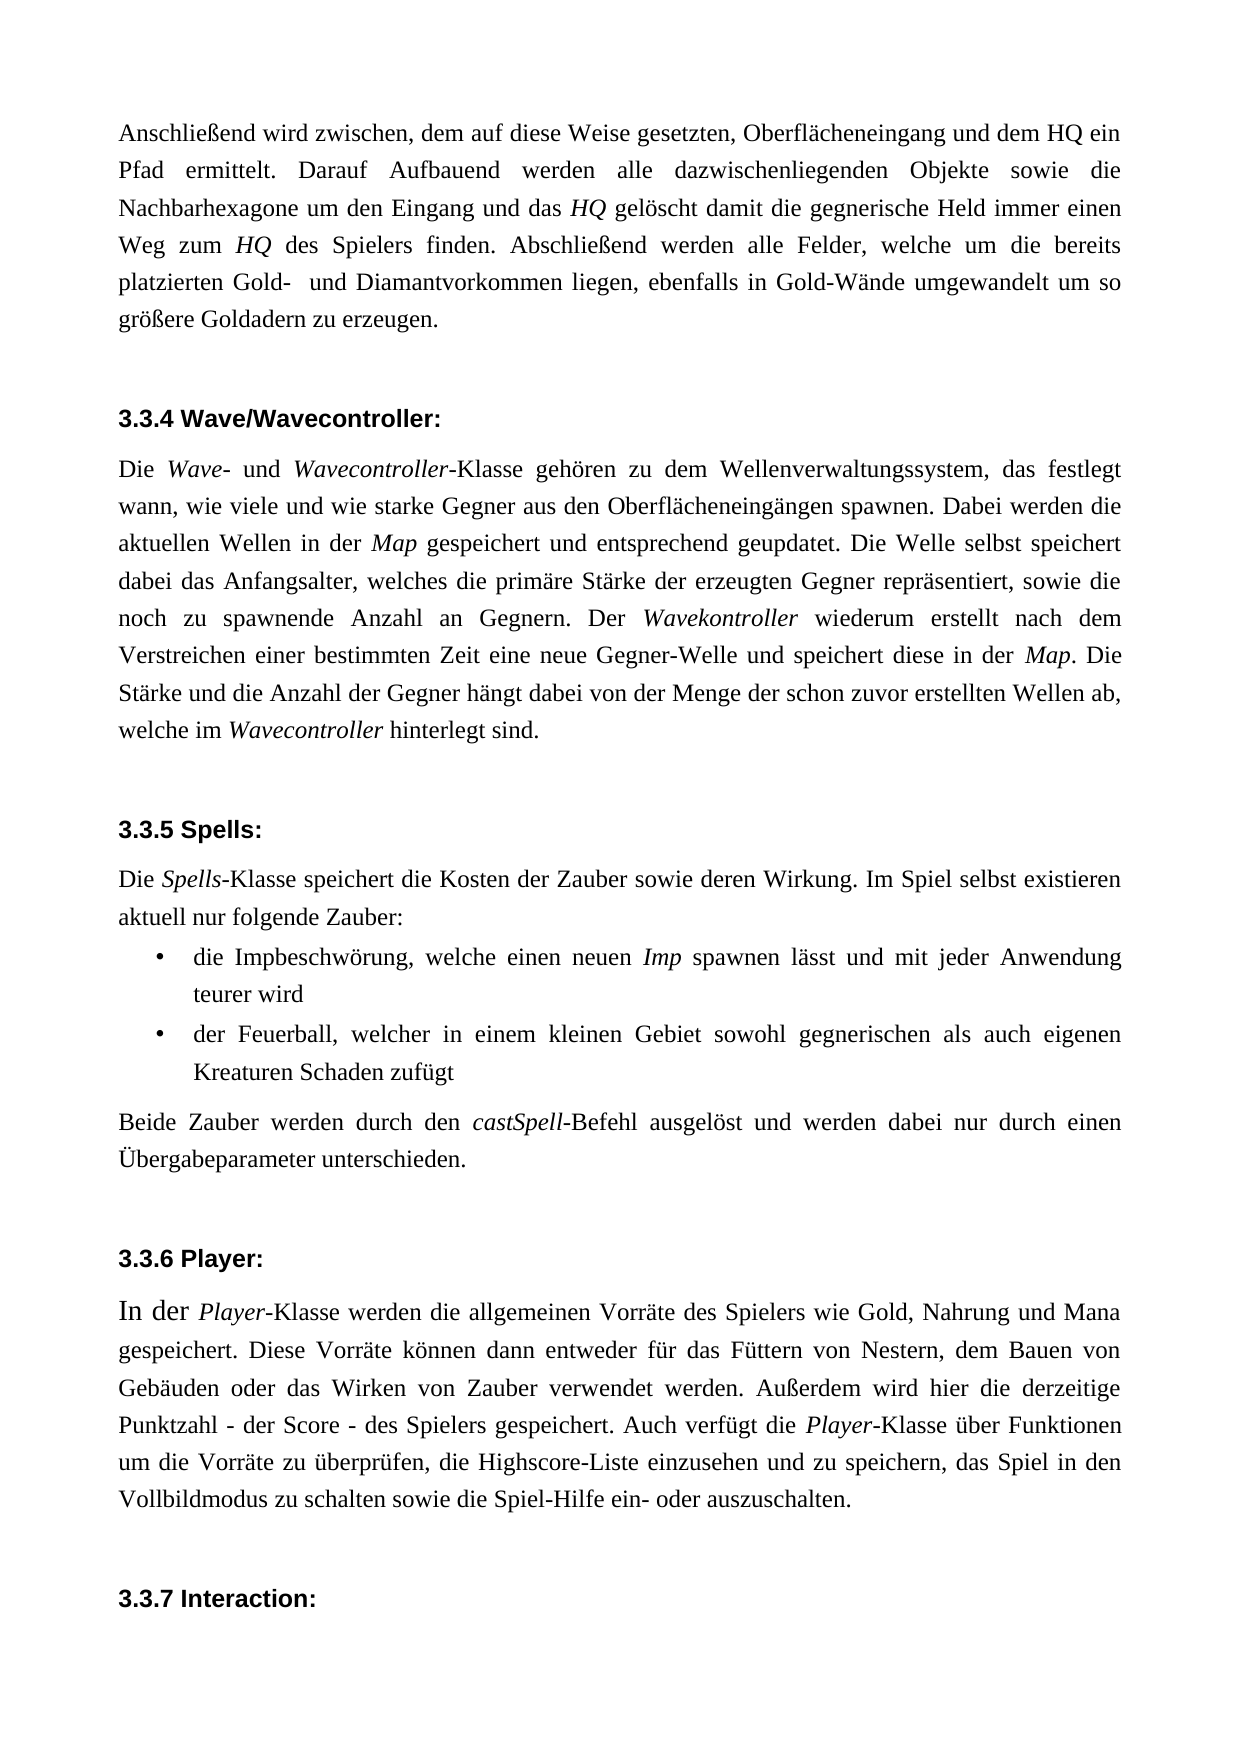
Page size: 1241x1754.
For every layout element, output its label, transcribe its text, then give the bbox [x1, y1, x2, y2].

text Die Wave- und Wavecontroller-Klasse gehören zu dem Wellenverwaltungssystem, das festlegt wann, wie viele und wie starke Gegner aus den Oberflächeneingängen spawnen. Dabei werden die aktuellen Wellen in der Map gespeichert und entsprechend geupdatet. Die Welle selbst speichert dabei das Anfangsalter, welches die primäre Stärke der erzeugten Gegner repräsentiert, sowie die noch zu spawnende Anzahl an Gegnern. Der Wavekontroller wiederum erstellt nach dem Verstreichen einer bestimmten Zeit eine neue Gegner-Welle und speichert diese in der Map. Die Stärke und die Anzahl der Gegner hängt dabei von der Menge der schon zuvor erstellten Wellen ab, welche im Wavecontroller hinterlegt sind. [118, 454, 1122, 744]
text 3.3.7 Interaction: [118, 1584, 1122, 1613]
text Die Spells-Klasse speichert die Kosten der Zauber sowie deren Wirkung. Im Spiel selbst existieren aktuell nur folgende Zauber: [118, 864, 1122, 930]
text 3.3.5 Spells: [118, 814, 1122, 843]
text Anschließend wird zwischen, dem auf diese Weise gesetzten, Oberflächeneingang und dem HQ ein Pfad ermittelt. Darauf Aufbauend werden alle dazwischenliegenden Objekte sowie die Nachbarhexagone um den Eingang und das HQ gelöscht damit die gegnerische Held immer einen Weg zum HQ des Spielers finden. Abschließend werden alle Felder, welche um die bereits platzierten Gold- und Diamantvorkommen liegen, ebenfalls in Gold-Wände umgewandelt um so größere Goldadern zu erzeugen. [118, 118, 1122, 333]
text In der Player-Klasse werden die allgemeinen Vorräte des Spielers wie Gold, Nahrung und Mana gespeichert. Diese Vorräte können dann entweder für das Füttern von Nestern, dem Bauen von Gebäuden oder das Wirken von Zauber verwendet werden. Außerdem wird hier die derzeitige Punktzahl - der Score - des Spielers gespeichert. Auch verfügt die Player-Klasse über Funktionen um die Vorräte zu überprüfen, die Highscore-Liste einzusehen und zu speichern, das Spiel in den Vollbildmodus zu schalten sowie die Spiel-Hilfe ein- oder auszuschalten. [118, 1293, 1122, 1513]
text 3.3.4 Wave/Wavecontroller: [118, 404, 1122, 433]
list der Feuerball, welcher in einem kleinen Gebiet sowohl gegnerischen als auch eigenen Kreaturen Schaden zufügt [156, 1019, 1122, 1086]
list die Impbeschwörung, welche einen neuen Imp spawnen lässt und mit jeder Anwendung teurer wird [156, 942, 1122, 1008]
text Beide Zauber werden durch den castSpell-Befehl ausgelöst und werden dabei nur durch einen Übergabeparameter unterschieden. [118, 1107, 1122, 1173]
text 3.3.6 Player: [118, 1243, 1122, 1272]
